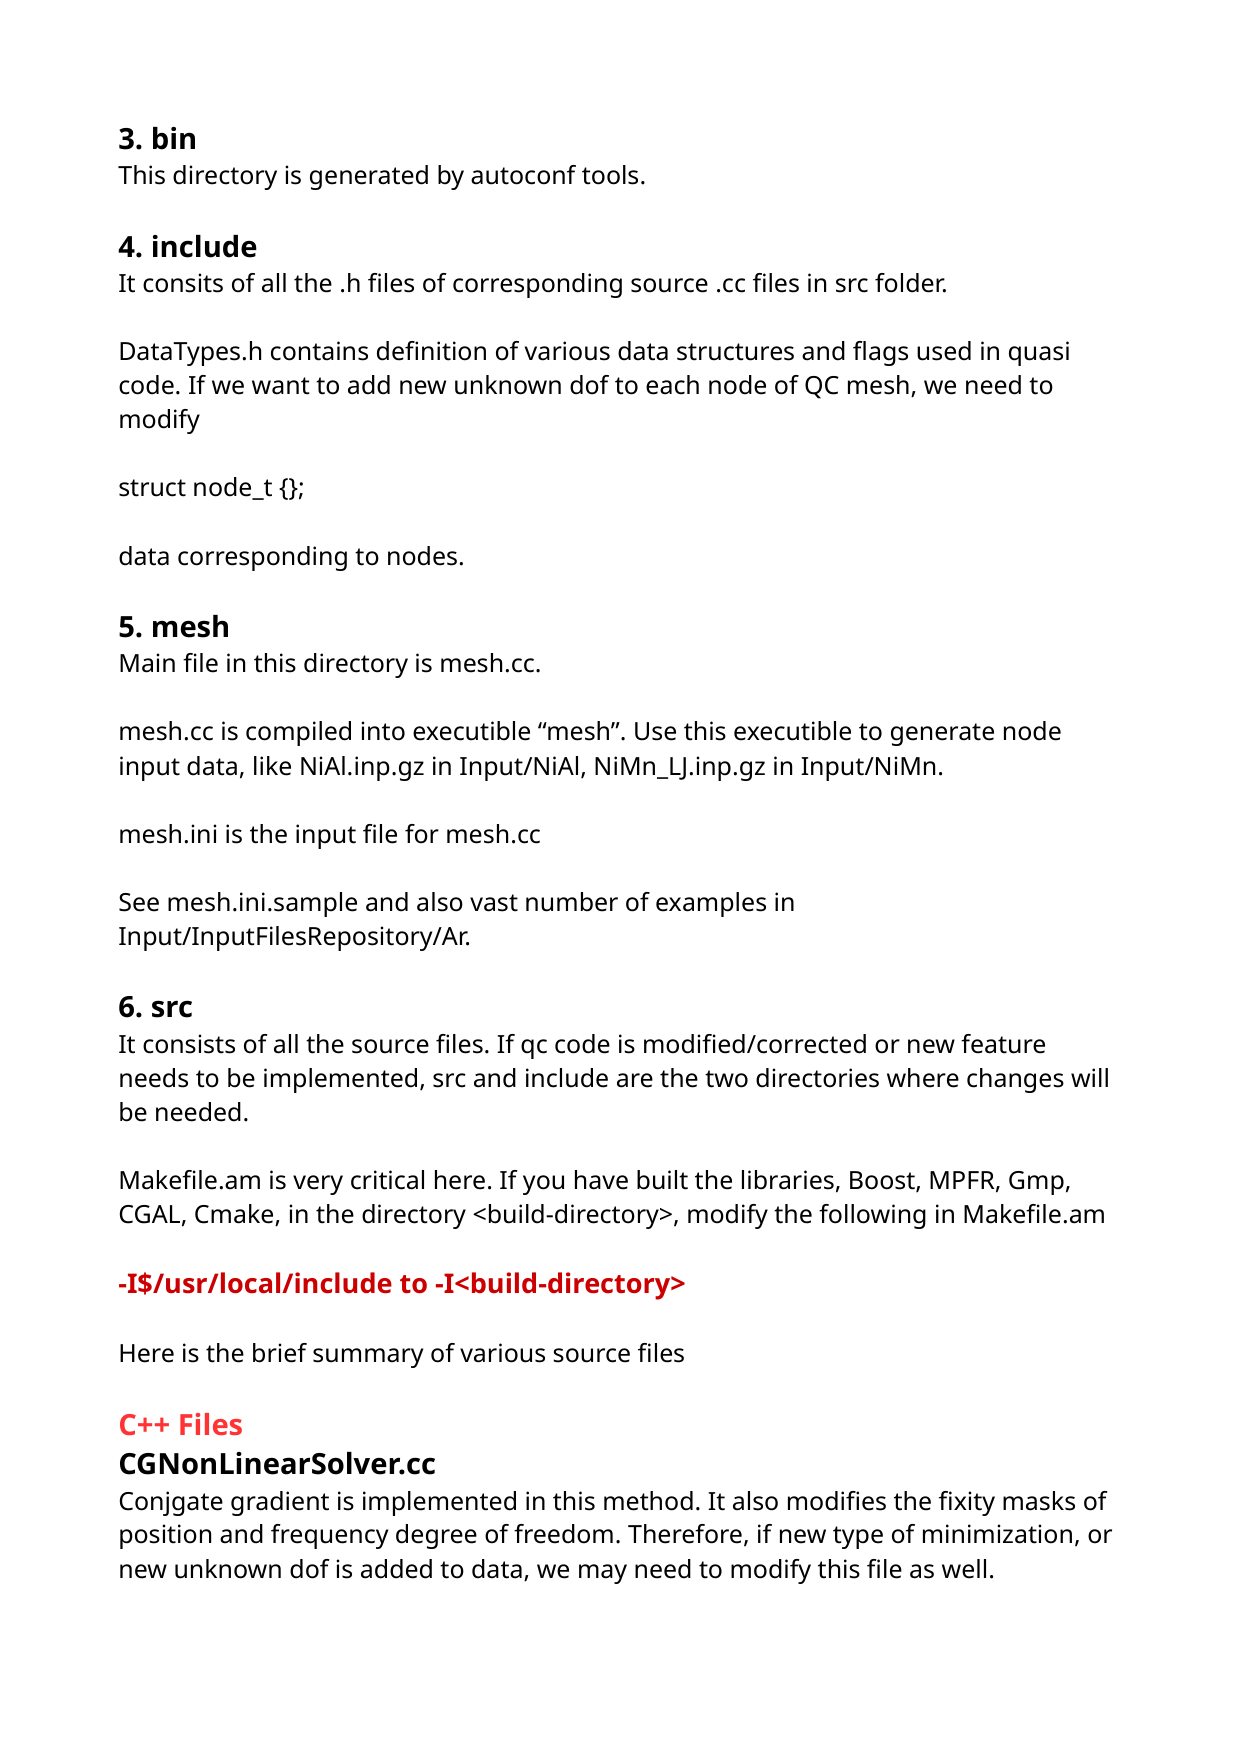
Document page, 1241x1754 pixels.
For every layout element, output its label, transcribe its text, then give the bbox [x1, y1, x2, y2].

text It consits of all the .h files of corresponding source .cc files in src folder. [118, 266, 1122, 300]
text data corresponding to nodes. [118, 538, 1122, 572]
text 3. bin [118, 118, 1122, 158]
text struct node_t {}; [118, 470, 1122, 504]
text CGNonLinearSolver.cc [118, 1443, 1122, 1483]
text Makefile.am is very critical here. If you have built the libraries, Boost, MPFR, Gmp, CGAL, Cmake, in the directory <build-directory>, modify the following in Makefile.am [118, 1162, 1122, 1231]
text -I$/usr/local/include to -I<build-directory> [118, 1265, 1122, 1302]
text C++ Files [118, 1404, 1122, 1443]
text Main file in this directory is mesh.cc. [118, 646, 1122, 680]
text 5. mesh [118, 606, 1122, 646]
text This directory is generated by autoconf tools. [118, 158, 1122, 192]
text 4. include [118, 226, 1122, 266]
text mesh.cc is compiled into executible “mesh”. Use this executible to generate node input data, like NiAl.inp.gz in Input/NiAl, NiMn_LJ.inp.gz in Input/NiMn. [118, 714, 1122, 782]
text 6. src [118, 987, 1122, 1026]
text It consists of all the source files. If qc code is modified/corrected or new feature needs to be implemented, src and include are the two directories where changes will be needed. [118, 1026, 1122, 1128]
text Conjgate gradient is implemented in this method. It also modifies the fixity masks of position and frequency degree of freedom. Therefore, if new type of minimization, or new unknown dof is added to data, we may need to modify this file as well. [118, 1483, 1122, 1585]
text See mesh.ini.sample and also vast number of examples in Input/InputFilesRepository/Ar. [118, 884, 1122, 952]
text Here is the brief summary of various source files [118, 1336, 1122, 1370]
text DataTypes.h contains definition of various data structures and flags used in quasi code. If we want to add new unknown dof to each node of QC mesh, we need to modify [118, 334, 1122, 436]
text mesh.ini is the input file for mesh.cc [118, 816, 1122, 850]
